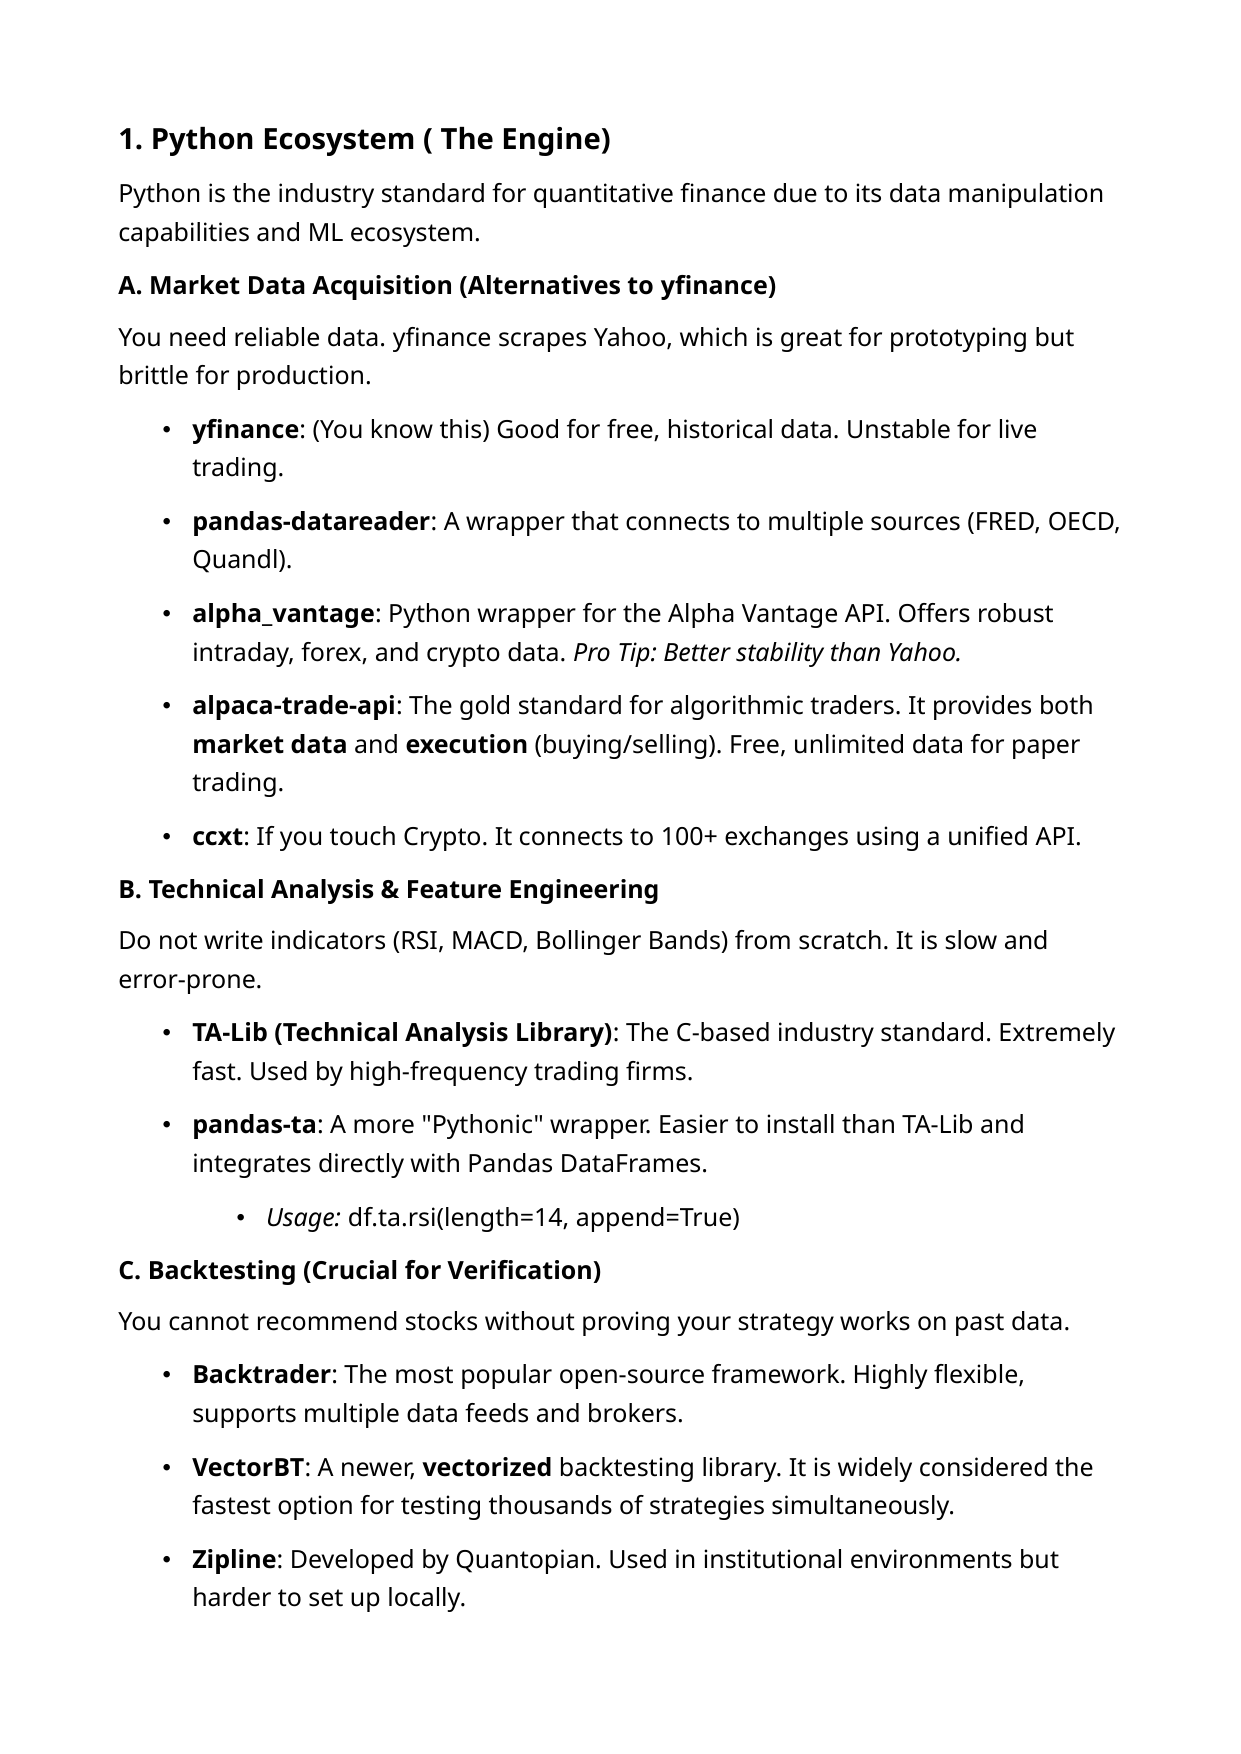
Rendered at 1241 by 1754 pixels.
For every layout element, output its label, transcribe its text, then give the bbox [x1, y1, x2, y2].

text You need reliable data. yfinance scrapes Yahoo, which is great for prototyping but brittle for production. [118, 319, 1122, 392]
list alpha_vantage: Python wrapper for the Alpha Vantage API. Offers robust intraday, forex, and crypto data. Pro Tip: Better stability than Yahoo. [162, 595, 1122, 668]
list yfinance: (You know this) Good for free, historical data. Unstable for live trading. [162, 411, 1122, 484]
subtitle B. Technical Analysis & Feature Engineering [118, 872, 1122, 906]
list pandas-ta: A more "Pythonic" wrapper. Easier to install than TA-Lib and integrates directly with Pandas DataFrames. [162, 1107, 1122, 1180]
list TA-Lib (Technical Analysis Library): The C-based industry standard. Extremely fast. Used by high-frequency trading firms. [162, 1015, 1122, 1088]
list ccxt: If you touch Crypto. It connects to 100+ exchanges using a unified API. [162, 818, 1122, 852]
list Zipline: Developed by Quantopian. Used in institutional environments but harder to set up locally. [162, 1541, 1122, 1614]
list pandas-datareader: A wrapper that connects to multiple sources (FRED, OECD, Quandl). [162, 503, 1122, 576]
list VectorBT: A newer, vectorized backtesting library. It is widely considered the fastest option for testing thousands of strategies simultaneously. [162, 1449, 1122, 1522]
list Usage: df.ta.rsi(length=14, append=True) [236, 1199, 1122, 1233]
text You cannot recommend stocks without proving your strategy works on past data. [118, 1304, 1122, 1338]
subtitle 1. Python Ecosystem ( The Engine) [118, 118, 1122, 158]
text Python is the industry standard for quantitative finance due to its data manipulation capabilities and ML ecosystem. [118, 176, 1122, 249]
subtitle A. Market Data Acquisition (Alternatives to yfinance) [118, 268, 1122, 302]
subtitle C. Backtesting (Crucial for Verification) [118, 1252, 1122, 1287]
text Do not write indicators (RSI, MACD, Bollinger Bands) from scratch. It is slow and error-prone. [118, 923, 1122, 996]
list alpaca-trade-api: The gold standard for algorithmic traders. It provides both market data and execution (buying/selling). Free, unlimited data for paper trading. [162, 687, 1122, 799]
list Backtrader: The most popular open-source framework. Highly flexible, supports multiple data feeds and brokers. [162, 1357, 1122, 1430]
